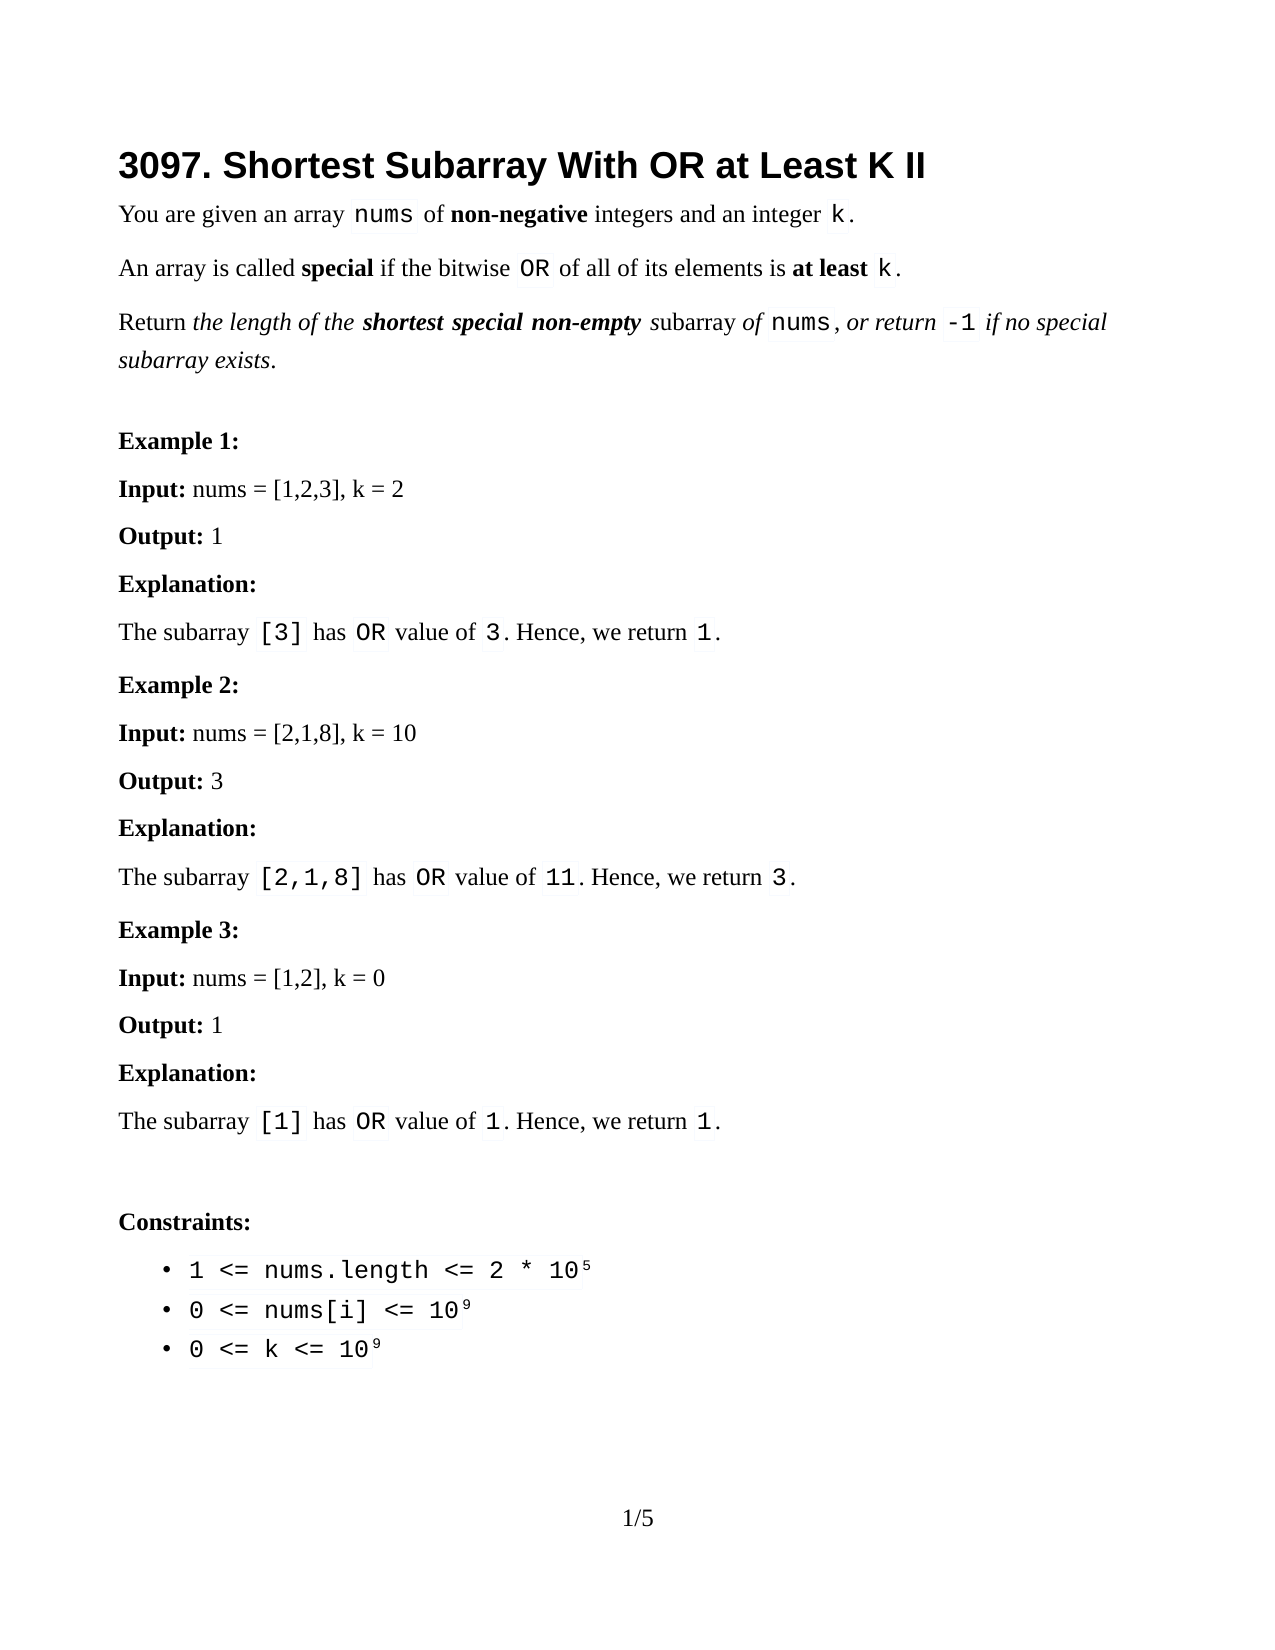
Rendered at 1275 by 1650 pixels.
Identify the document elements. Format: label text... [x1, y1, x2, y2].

text An array is called special if the bitwise [118, 253, 517, 287]
text k [875, 254, 895, 287]
text k [828, 200, 848, 233]
text . Hence, we return [504, 617, 694, 651]
list 1 <= nums.length <= 2 * 105 [162, 1255, 582, 1289]
subtitle 3097. Shortest Subarray With OR at Least K II [118, 143, 1157, 186]
text nums [352, 200, 417, 233]
text Input: nums = [2,1,8], k = 10 [118, 718, 1157, 747]
text value of [389, 617, 482, 651]
text Example 3: [118, 915, 1157, 944]
text Output: 3 [118, 766, 1157, 794]
text . [715, 1106, 1157, 1140]
text You are given an array [118, 199, 351, 233]
list 1 <= nums.length <= 2 * 105 [583, 1255, 1157, 1289]
text value of [389, 1106, 482, 1140]
text [1] [257, 1107, 306, 1140]
text 1 [695, 1107, 714, 1140]
text has [307, 1106, 353, 1140]
text 3 [483, 618, 503, 651]
text . Hence, we return [504, 1106, 694, 1140]
text Output: 1 [118, 521, 1157, 550]
text of non-negative integers and an integer [418, 199, 827, 233]
text Example 1: [118, 426, 1157, 455]
text The subarray [118, 617, 256, 651]
text OR [354, 618, 388, 651]
list 0 <= k <= 109 [162, 1334, 372, 1368]
text has [307, 617, 353, 651]
text . [896, 253, 1157, 287]
text has [367, 861, 413, 895]
text . [715, 617, 1157, 651]
text 1 [483, 1107, 503, 1140]
text 1 [695, 618, 714, 651]
text 11 [543, 862, 578, 895]
text Input: nums = [1,2], k = 0 [118, 963, 1157, 991]
text The subarray [118, 1106, 256, 1140]
text Output: 1 [118, 1010, 1157, 1039]
text of all of its elements is at least [554, 253, 874, 287]
text . [790, 861, 1157, 895]
text value of [449, 861, 542, 895]
text Input: nums = [1,2,3], k = 2 [118, 474, 1157, 502]
list 0 <= nums[i] <= 109 [162, 1294, 462, 1329]
text Explanation: [118, 813, 1157, 842]
text OR [414, 862, 448, 895]
text The subarray [118, 861, 256, 895]
text Explanation: [118, 1058, 1157, 1087]
text Explanation: [118, 569, 1157, 598]
text OR [354, 1107, 388, 1140]
text Constraints: [118, 1207, 1157, 1236]
text [2,1,8] [257, 862, 366, 895]
text . Hence, we return [579, 861, 769, 895]
text [3] [257, 618, 306, 651]
list 0 <= k <= 109 [373, 1334, 1157, 1368]
text OR [518, 254, 553, 287]
text . [849, 199, 1157, 233]
text Example 2: [118, 671, 1157, 699]
list 0 <= nums[i] <= 109 [463, 1294, 1157, 1329]
text Return the length of the shortest special non-empty subarray of nums, or return -1 if no special subarray exists. [118, 307, 1157, 374]
text 3 [770, 862, 789, 895]
